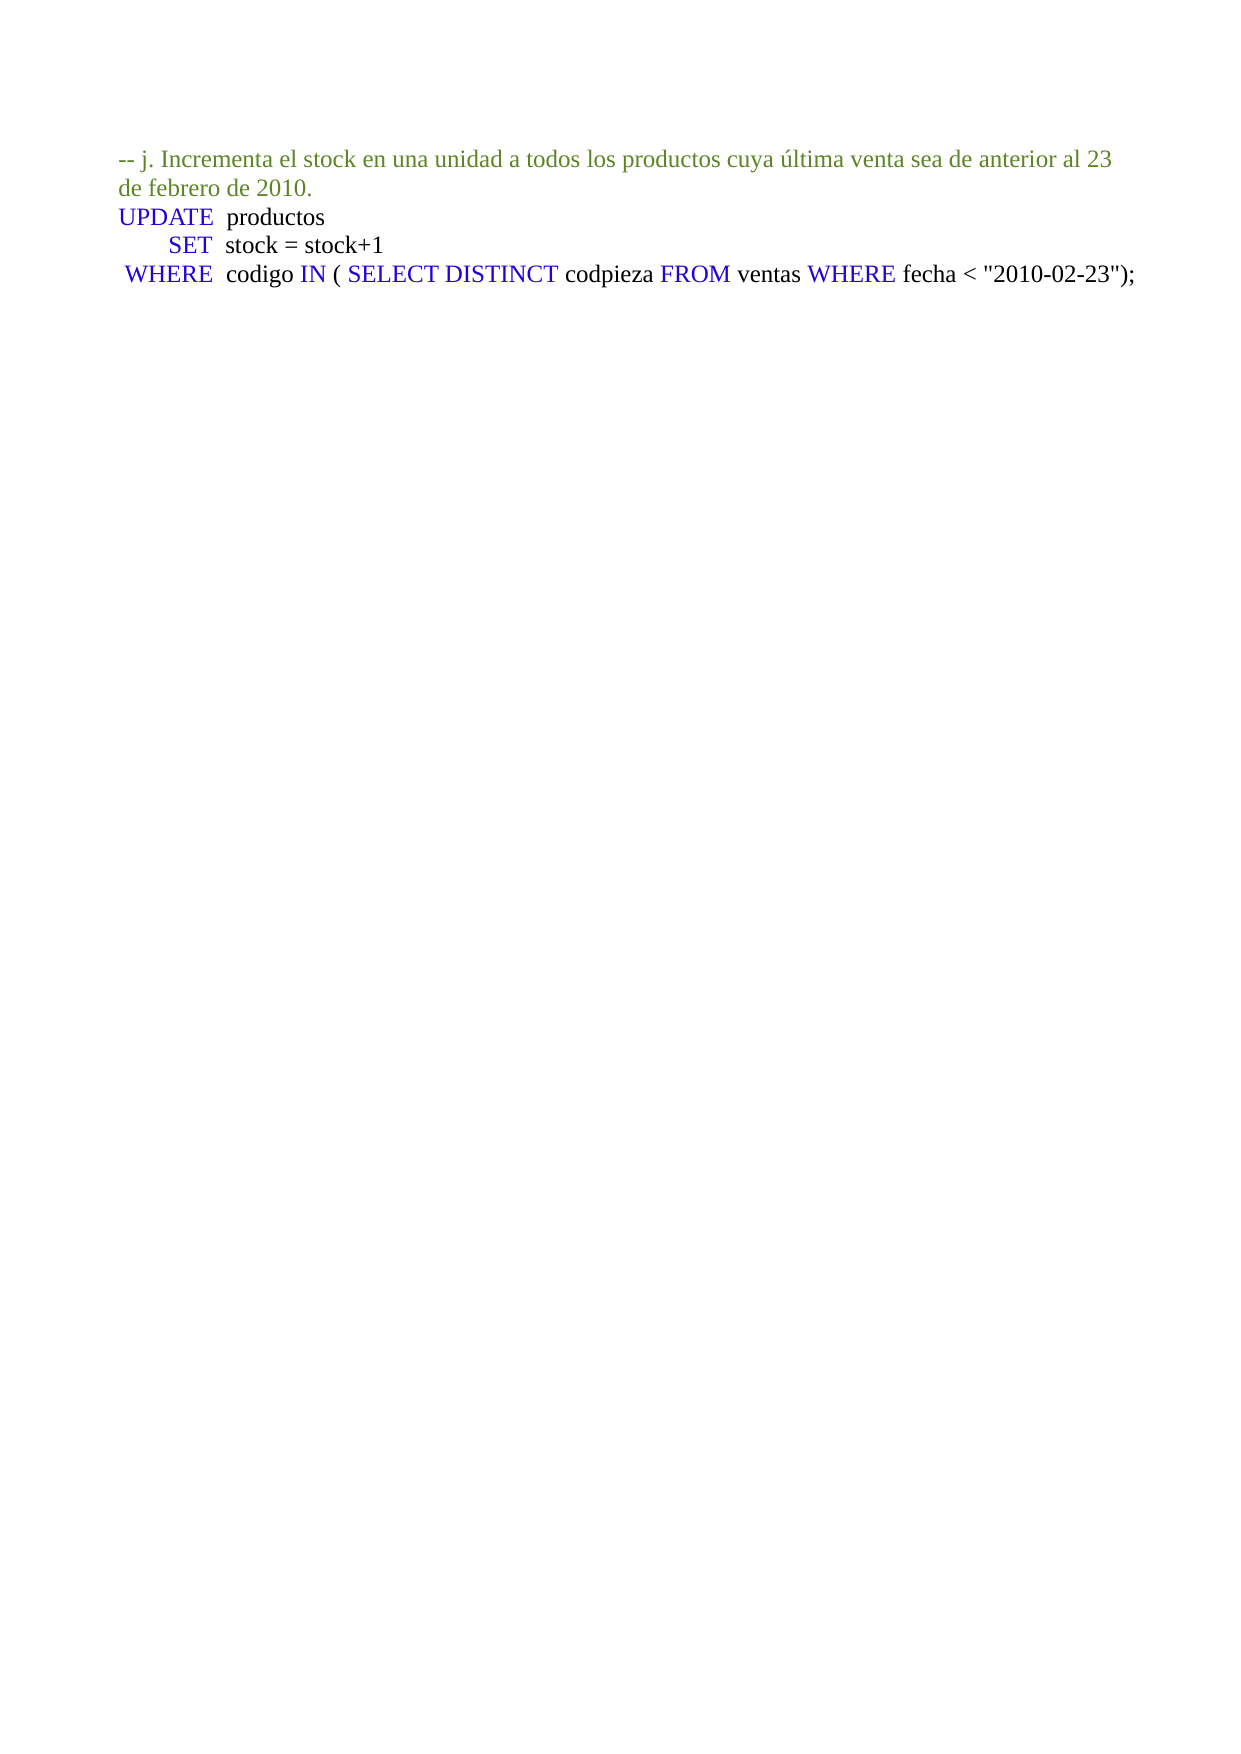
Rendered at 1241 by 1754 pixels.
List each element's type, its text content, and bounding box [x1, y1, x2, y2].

text -- j. Incrementa el stock en una unidad a todos los productos cuya última venta sea de anterior al 23 de febrero de 2010. [118, 144, 1122, 202]
text SET stock = stock+1 [118, 231, 1122, 259]
text WHERE codigo IN ( SELECT DISTINCT codpieza FROM ventas WHERE fecha < "2010-02-23"); [118, 259, 1228, 288]
text UPDATE productos [118, 202, 1122, 231]
